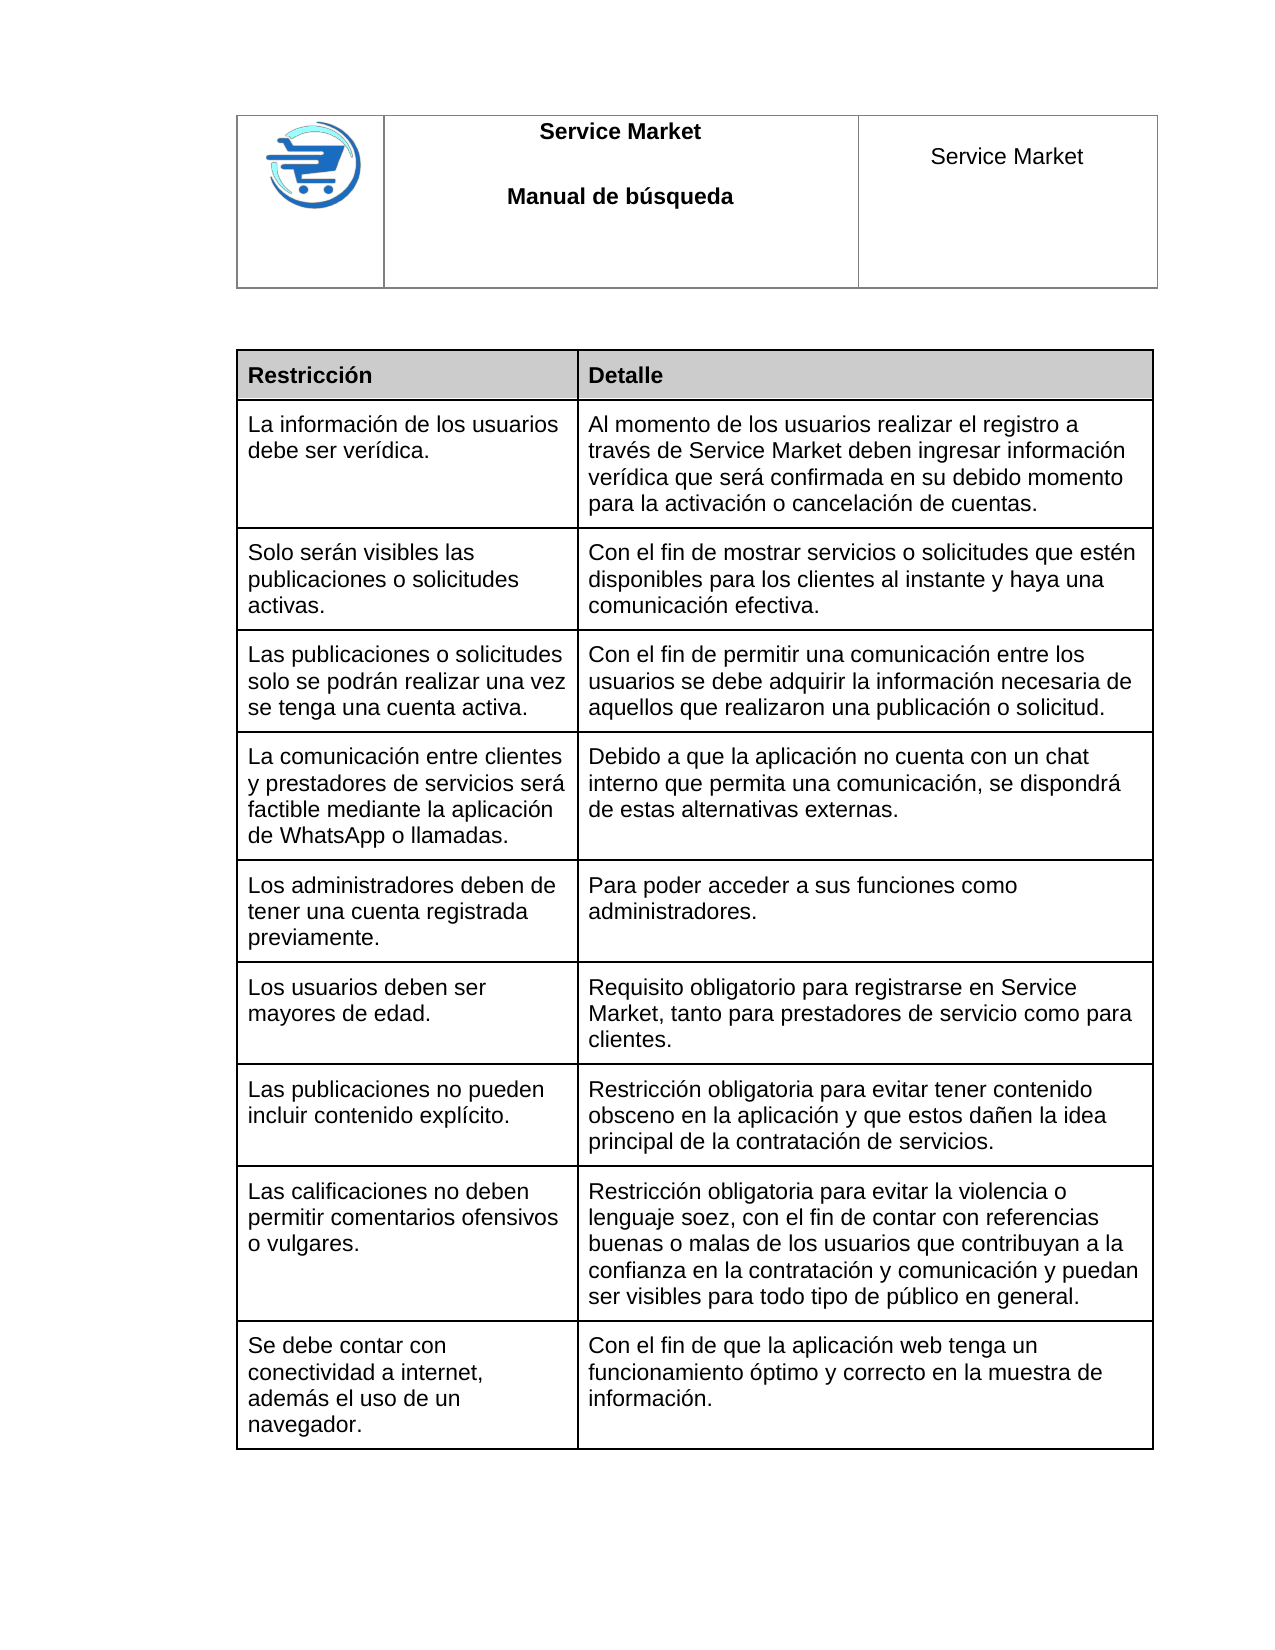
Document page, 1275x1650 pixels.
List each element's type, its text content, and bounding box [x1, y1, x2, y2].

table_cell Restricción obligatoria para evitar la violencia o lenguaje soez, con el fin de contar con referencias buenas o malas de los usuarios que contribuyan a la confianza en la contratación y comunicación y puedan ser visibles para todo tipo de público en general. [579, 1167, 1152, 1320]
table_cell Requisito obligatorio para registrarse en Service Market, tanto para prestadores de servicio como para clientes. [579, 963, 1152, 1063]
table_cell Para poder acceder a sus funciones como administradores. [579, 861, 1152, 961]
picture [261, 118, 365, 211]
table_cell Las publicaciones o solicitudes solo se podrán realizar una vez se tenga una cuenta activa. [238, 631, 577, 731]
table_cell Al momento de los usuarios realizar el registro a través de Service Market deben ingresar información verídica que será confirmada en su debido momento para la activación o cancelación de cuentas. [579, 401, 1152, 527]
table_cell Restricción obligatoria para evitar tener contenido obsceno en la aplicación y que estos dañen la idea principal de la contratación de servicios. [579, 1065, 1152, 1165]
table_cell La información de los usuarios debe ser verídica. [238, 401, 577, 527]
table_cell La comunicación entre clientes y prestadores de servicios será factible mediante la aplicación de WhatsApp o llamadas. [238, 733, 577, 859]
table_cell Los administradores deben de tener una cuenta registrada previamente. [238, 861, 577, 961]
table_cell Solo serán visibles las publicaciones o solicitudes activas. [238, 529, 577, 629]
table_cell Con el fin de que la aplicación web tenga un funcionamiento óptimo y correcto en la muestra de información. [579, 1322, 1152, 1448]
table_cell Con el fin de mostrar servicios o solicitudes que estén disponibles para los clientes al instante y haya una comunicación efectiva. [579, 529, 1152, 629]
table_cell Los usuarios deben ser mayores de edad. [238, 963, 577, 1063]
table_header Detalle [579, 351, 1152, 398]
table_header Restricción [238, 351, 577, 398]
table_cell Las publicaciones no pueden incluir contenido explícito. [238, 1065, 577, 1165]
table_cell Las calificaciones no deben permitir comentarios ofensivos o vulgares. [238, 1167, 577, 1320]
table_cell Debido a que la aplicación no cuenta con un chat interno que permita una comunicación, se dispondrá de estas alternativas externas. [579, 733, 1152, 859]
table_cell Se debe contar con conectividad a internet, además el uso de un navegador. [238, 1322, 577, 1448]
table_cell Con el fin de permitir una comunicación entre los usuarios se debe adquirir la información necesaria de aquellos que realizaron una publicación o solicitud. [579, 631, 1152, 731]
